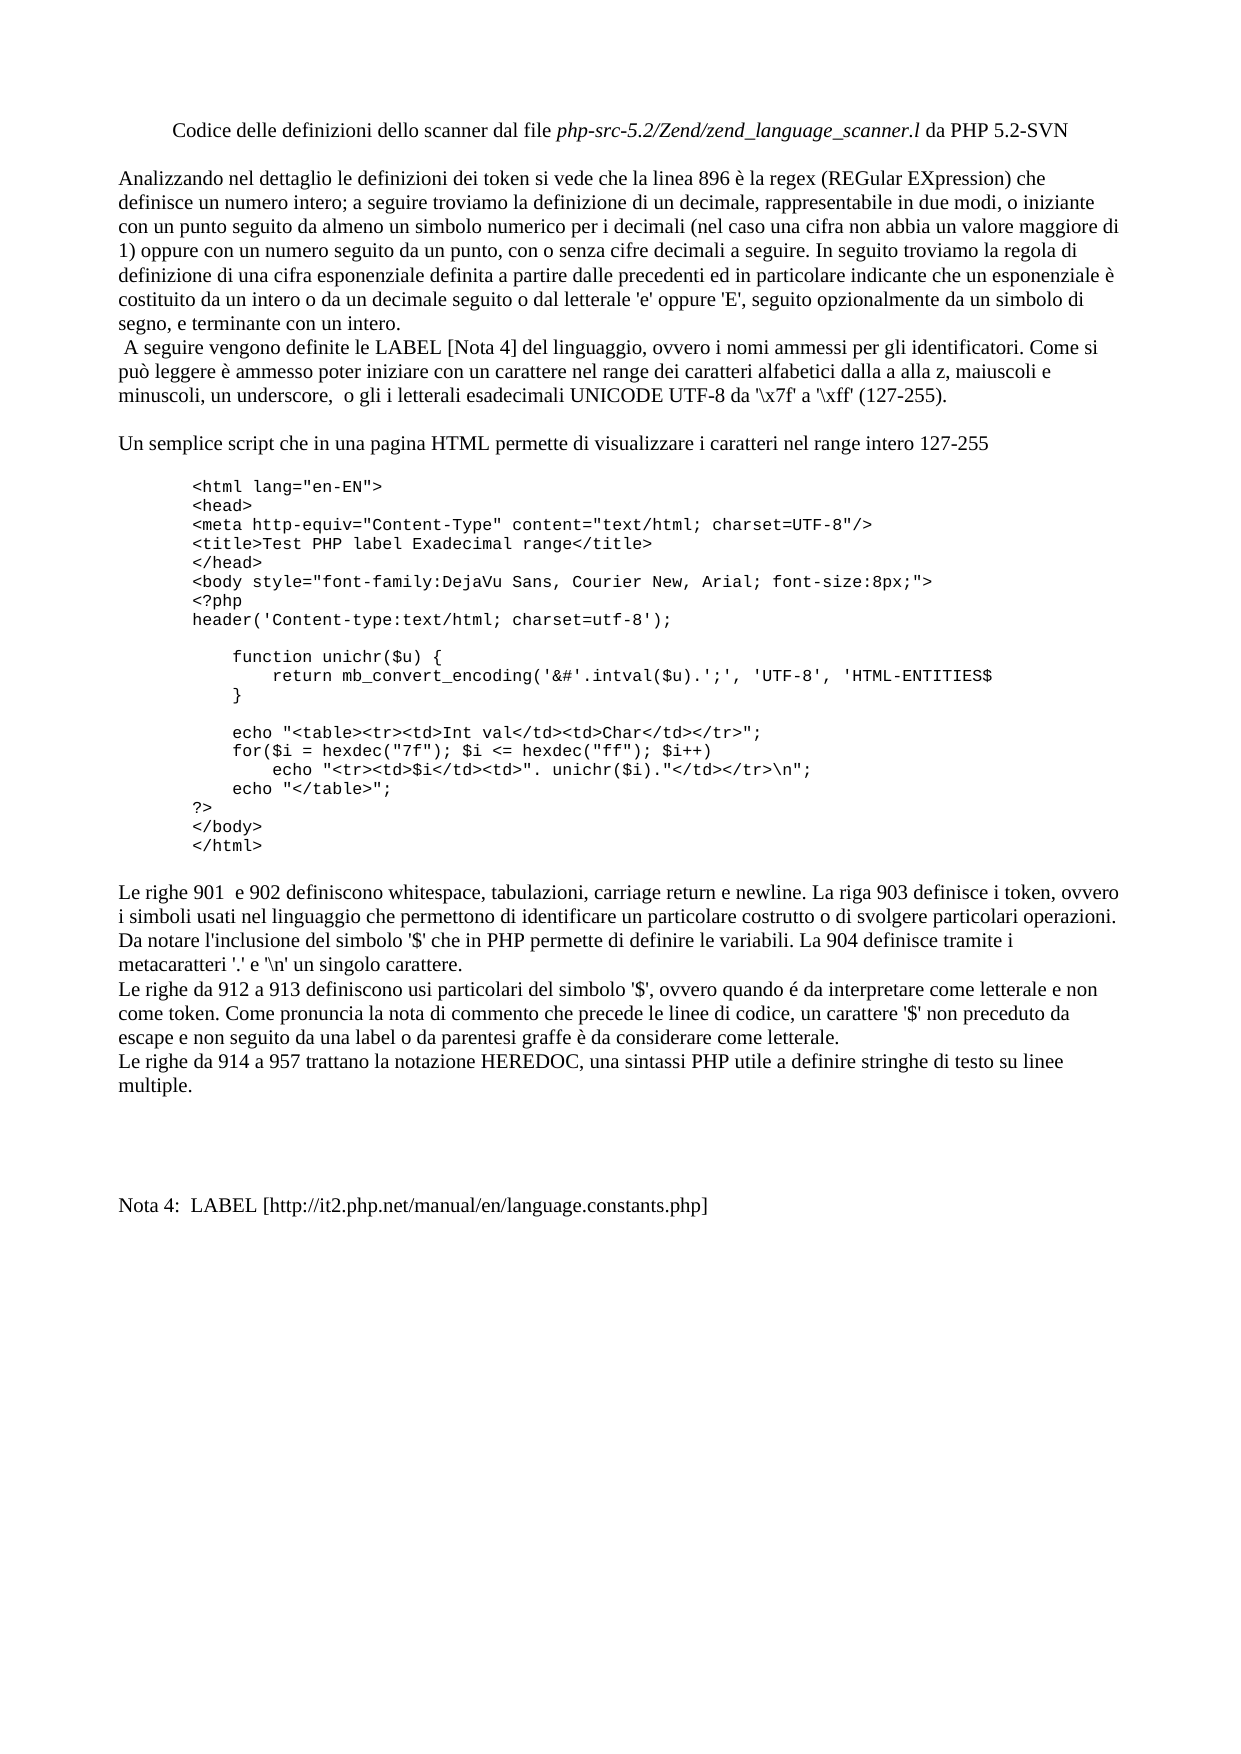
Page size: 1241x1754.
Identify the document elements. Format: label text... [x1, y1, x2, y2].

text Codice delle definizioni dello scanner dal file php-src-5.2/Zend/zend_language_scanner.l da PHP 5.2-SVN [118, 118, 1122, 142]
text Analizzando nel dettaglio le definizioni dei token si vede che la linea 896 è la regex (REGular EXpression) che definisce un numero intero; a seguire troviamo la definizione di un decimale, rappresentabile in due modi, o iniziante con un punto seguito da almeno un simbolo numerico per i decimali (nel caso una cifra non abbia un valore maggiore di 1) oppure con un numero seguito da un punto, con o senza cifre decimali a seguire. In seguito troviamo la regola di definizione di una cifra esponenziale definita a partire dalle precedenti ed in particolare indicante che un esponenziale è costituito da un intero o da un decimale seguito o dal letterale 'e' oppure 'E', seguito opzionalmente da un simbolo di segno, e terminante con un intero. [118, 166, 1122, 335]
text function unichr($u) { [192, 649, 1122, 668]
text <body style="font-family:DejaVu Sans, Courier New, Arial; font-size:8px;"> [192, 573, 1122, 592]
text </body> [192, 818, 1122, 837]
text return mb_convert_encoding('&#'.intval($u).';', 'UTF-8', 'HTML-ENTITIES$ [192, 668, 1122, 686]
text Le righe da 914 a 957 trattano la notazione HEREDOC, una sintassi PHP utile a definire stringhe di testo su linee multiple. [118, 1049, 1122, 1097]
text Le righe 901 e 902 definiscono whitespace, tabulazioni, carriage return e newline. La riga 903 definisce i token, ovvero i simboli usati nel linguaggio che permettono di identificare un particolare costrutto o di svolgere particolari operazioni. Da notare l'inclusione del simbolo '$' che in PHP permette di definire le variabili. La 904 definisce tramite i metacaratteri '.' e '\n' un singolo carattere. [118, 880, 1122, 976]
text Un semplice script che in una pagina HTML permette di visualizzare i caratteri nel range intero 127-255 [118, 431, 1122, 455]
text } [192, 686, 1122, 705]
text </head> [192, 554, 1122, 573]
text <?php [192, 592, 1122, 611]
text A seguire vengono definite le LABEL [Nota 4] del linguaggio, ovvero i nomi ammessi per gli identificatori. Come si può leggere è ammesso poter iniziare con un carattere nel range dei caratteri alfabetici dalla a alla z, maiuscoli e minuscoli, un underscore, o gli i letterali esadecimali UNICODE UTF-8 da '\x7f' a '\xff' (127-255). [118, 335, 1122, 407]
text echo "<tr><td>$i</td><td>". unichr($i)."</td></tr>\n"; [192, 762, 1122, 781]
text echo "</table>"; [192, 781, 1122, 799]
text echo "<table><tr><td>Int val</td><td>Char</td></tr>"; [192, 724, 1122, 743]
text </html> [192, 837, 1122, 856]
text <meta http-equiv="Content-Type" content="text/html; charset=UTF-8"/> [192, 517, 1122, 536]
text ?> [192, 799, 1122, 818]
text <html lang="en-EN"> [192, 479, 1122, 498]
text header('Content-type:text/html; charset=utf-8'); [192, 611, 1122, 630]
text for($i = hexdec("7f"); $i <= hexdec("ff"); $i++) [192, 743, 1122, 762]
text Le righe da 912 a 913 definiscono usi particolari del simbolo '$', ovvero quando é da interpretare come letterale e non come token. Come pronuncia la nota di commento che precede le linee di codice, un carattere '$' non preceduto da escape e non seguito da una label o da parentesi graffe è da considerare come letterale. [118, 976, 1122, 1049]
text Nota 4: LABEL [http://it2.php.net/manual/en/language.constants.php] [118, 1193, 1122, 1217]
text <title>Test PHP label Exadecimal range</title> [192, 536, 1122, 554]
text <head> [192, 498, 1122, 517]
